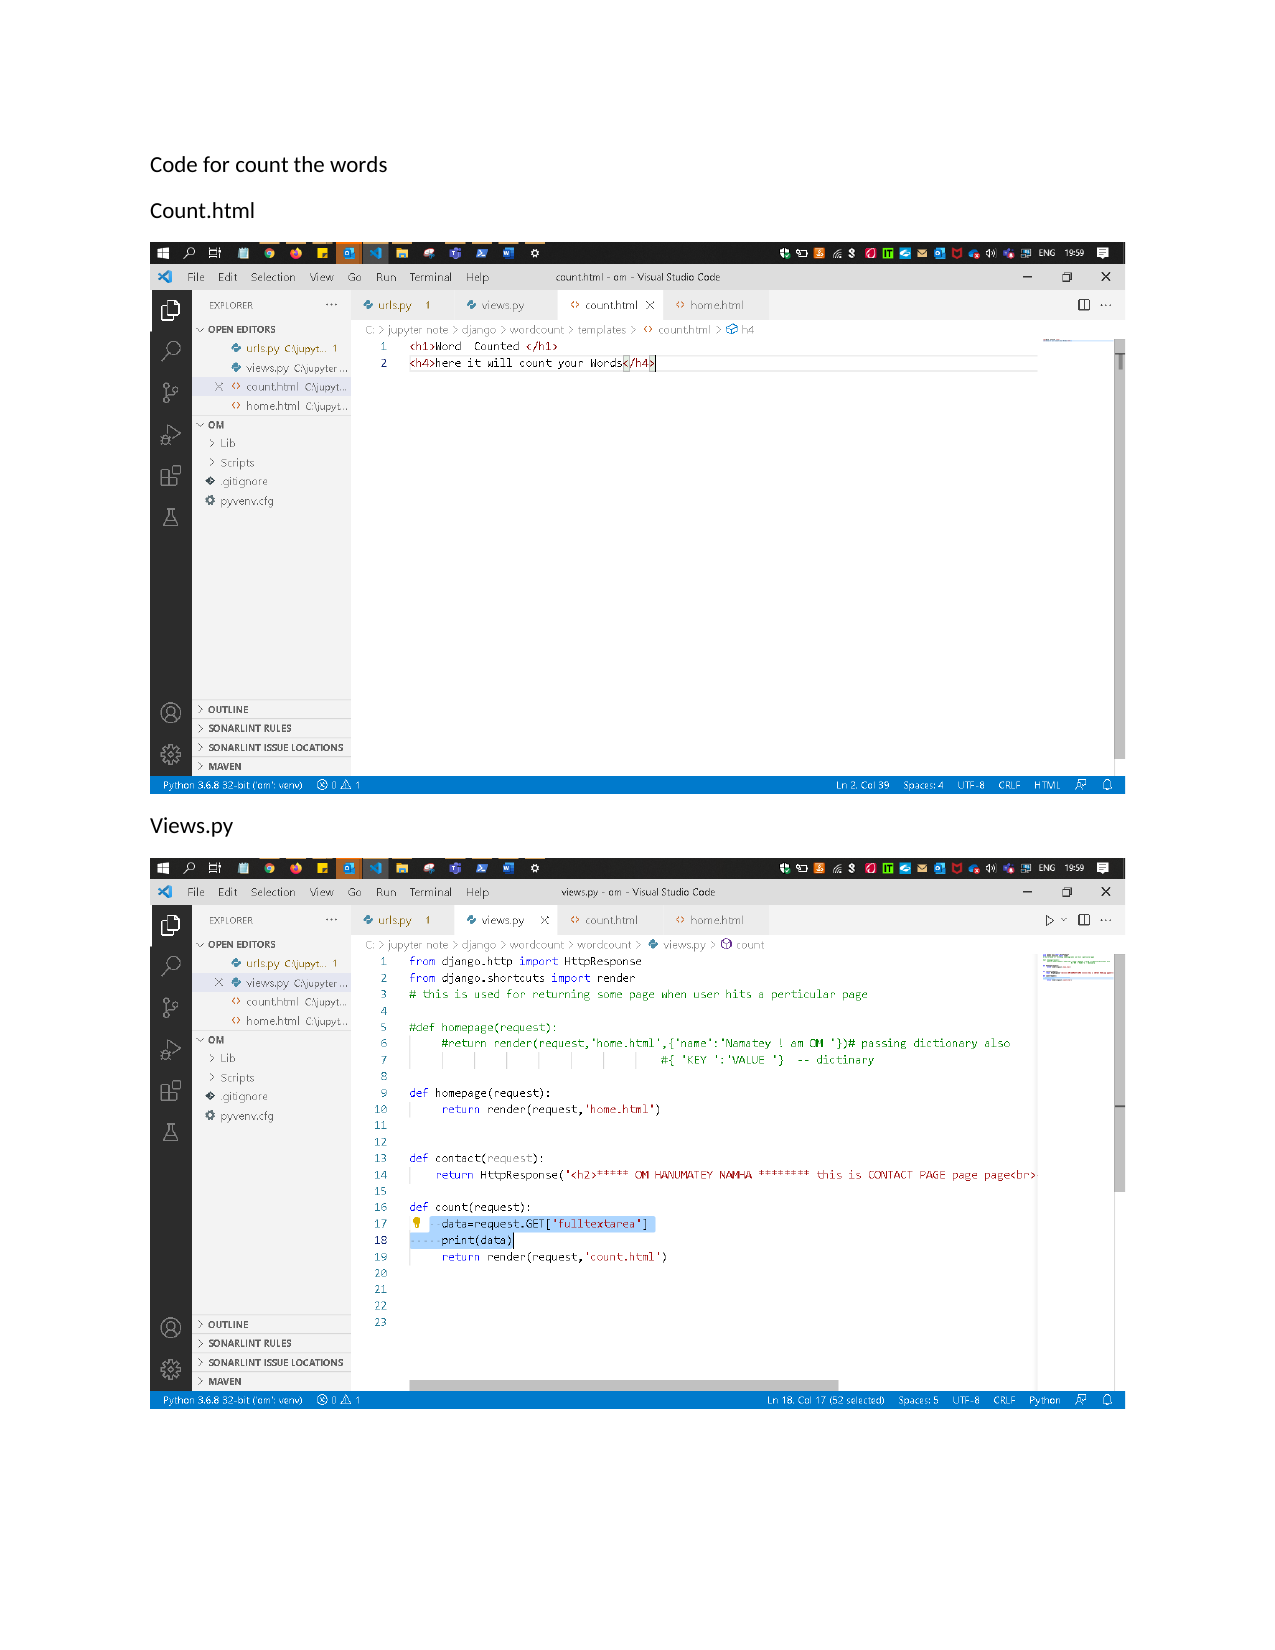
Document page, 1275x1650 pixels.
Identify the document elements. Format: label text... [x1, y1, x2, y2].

text Code for count the words [150, 150, 1125, 178]
text Count.html [150, 196, 1125, 224]
text Views.py [150, 812, 1125, 840]
